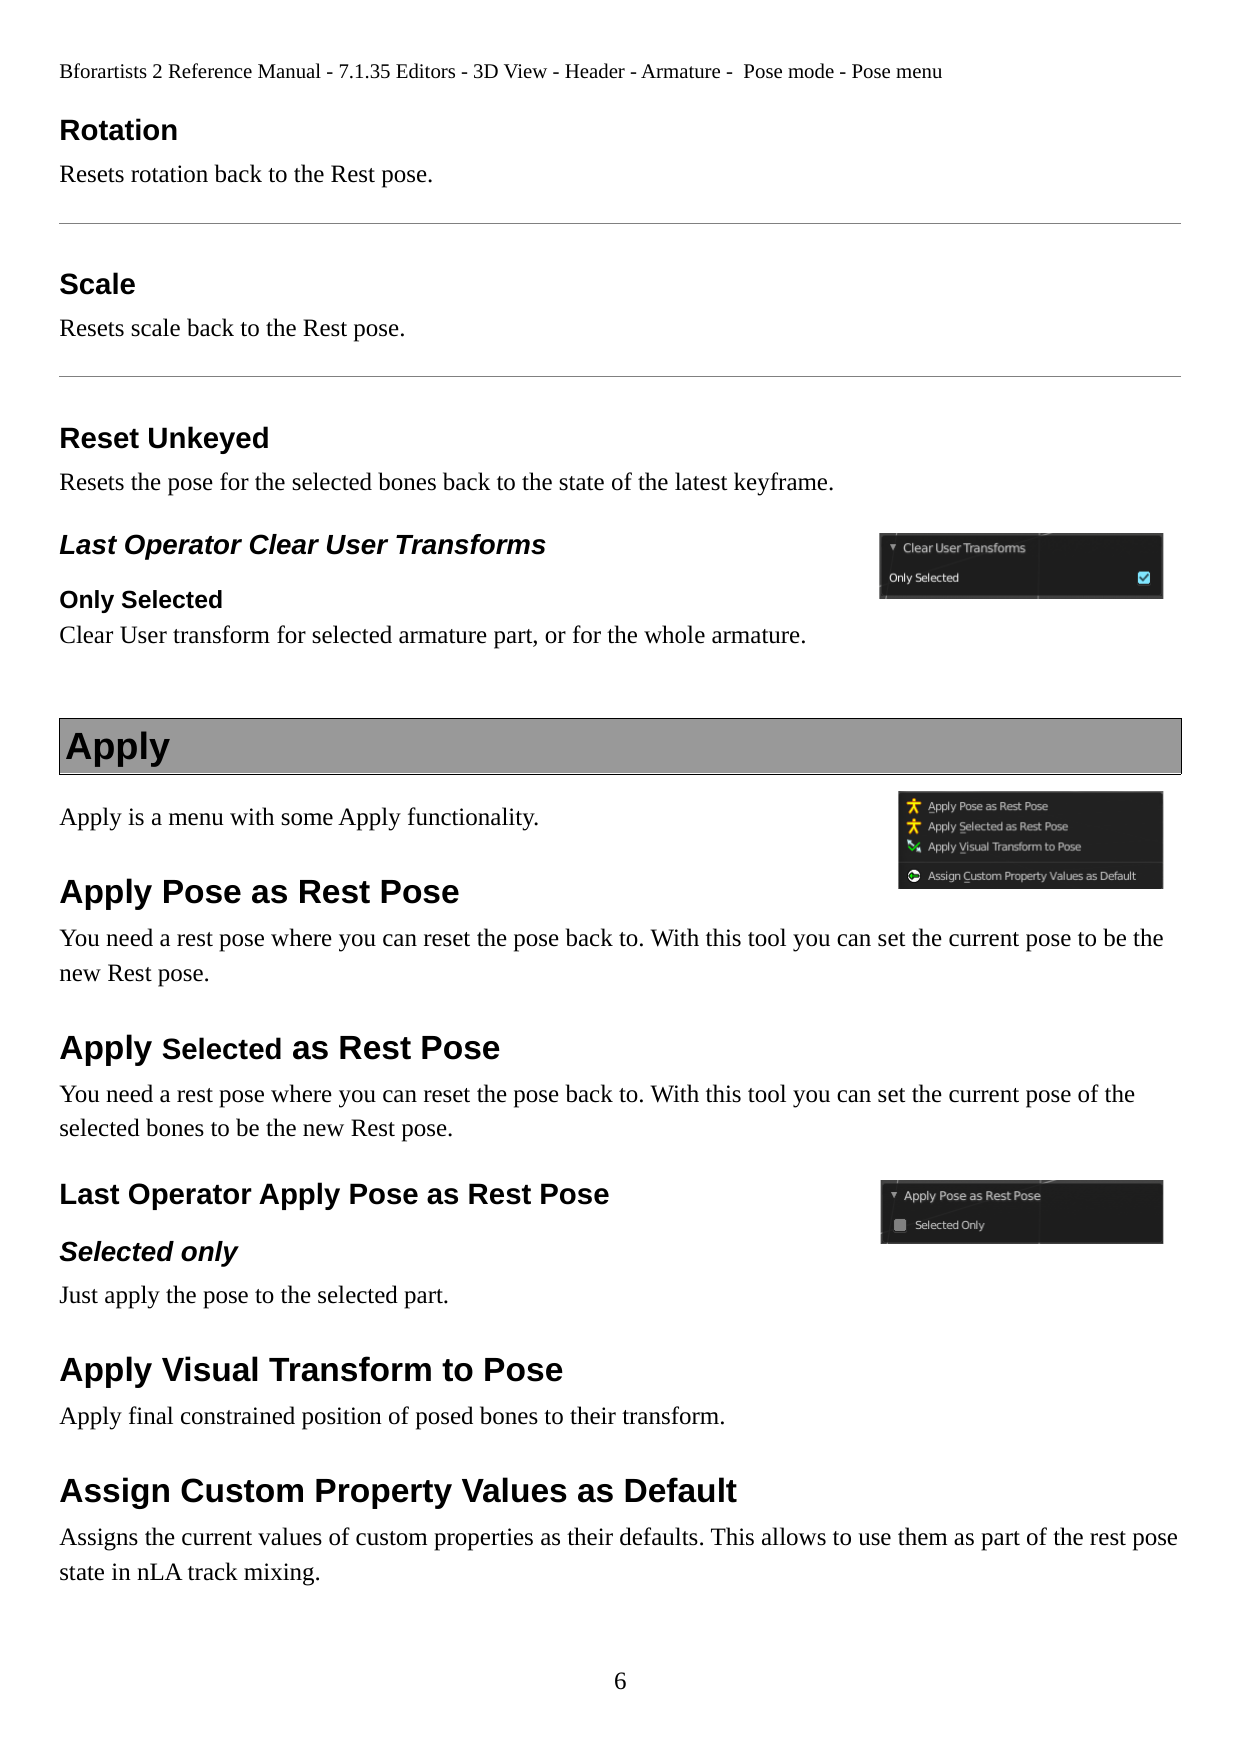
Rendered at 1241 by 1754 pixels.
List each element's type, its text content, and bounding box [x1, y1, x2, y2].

text Resets scale back to the Rest pose. [59, 313, 1181, 342]
subtitle Last Operator Apply Pose as Rest Pose [59, 1177, 1181, 1211]
subtitle Last Operator Clear User Transforms [59, 528, 1181, 560]
subtitle Assign Custom Property Values as Default [59, 1471, 1181, 1510]
subtitle Only Selected [59, 585, 1181, 614]
subtitle Apply Selected as Rest Pose [59, 1028, 1181, 1066]
text Just apply the pose to the selected part. [59, 1280, 1181, 1309]
subtitle Rotation [59, 113, 1181, 146]
subtitle Scale [59, 267, 1181, 300]
subtitle Selected only [59, 1236, 1181, 1268]
text Apply final constrained position of posed bones to their transform. [59, 1401, 1181, 1430]
subtitle Reset Unkeyed [59, 421, 1181, 454]
picture [898, 791, 1164, 889]
subtitle Apply Visual Transform to Pose [59, 1350, 1181, 1389]
text Resets the pose for the selected bones back to the state of the latest keyframe. [59, 467, 1181, 496]
table_header Apply [60, 719, 1181, 773]
text Resets rotation back to the Rest pose. [59, 159, 1181, 188]
text Clear User transform for selected armature part, or for the whole armature. [59, 620, 1181, 649]
picture [879, 533, 1164, 599]
text You need a rest pose where you can reset the pose back to. With this tool you can set the current pose to be the new Rest pose. [59, 923, 1181, 987]
text You need a rest pose where you can reset the pose back to. With this tool you can set the current pose of the selected bones to be the new Rest pose. [59, 1079, 1181, 1142]
text Apply is a menu with some Apply functionality. [59, 802, 898, 831]
picture [880, 1180, 1164, 1244]
text Assigns the current values of custom properties as their defaults. This allows to use them as part of the rest pose state in nLA track mixing. [59, 1522, 1181, 1586]
subtitle Apply Pose as Rest Pose [59, 872, 1181, 911]
